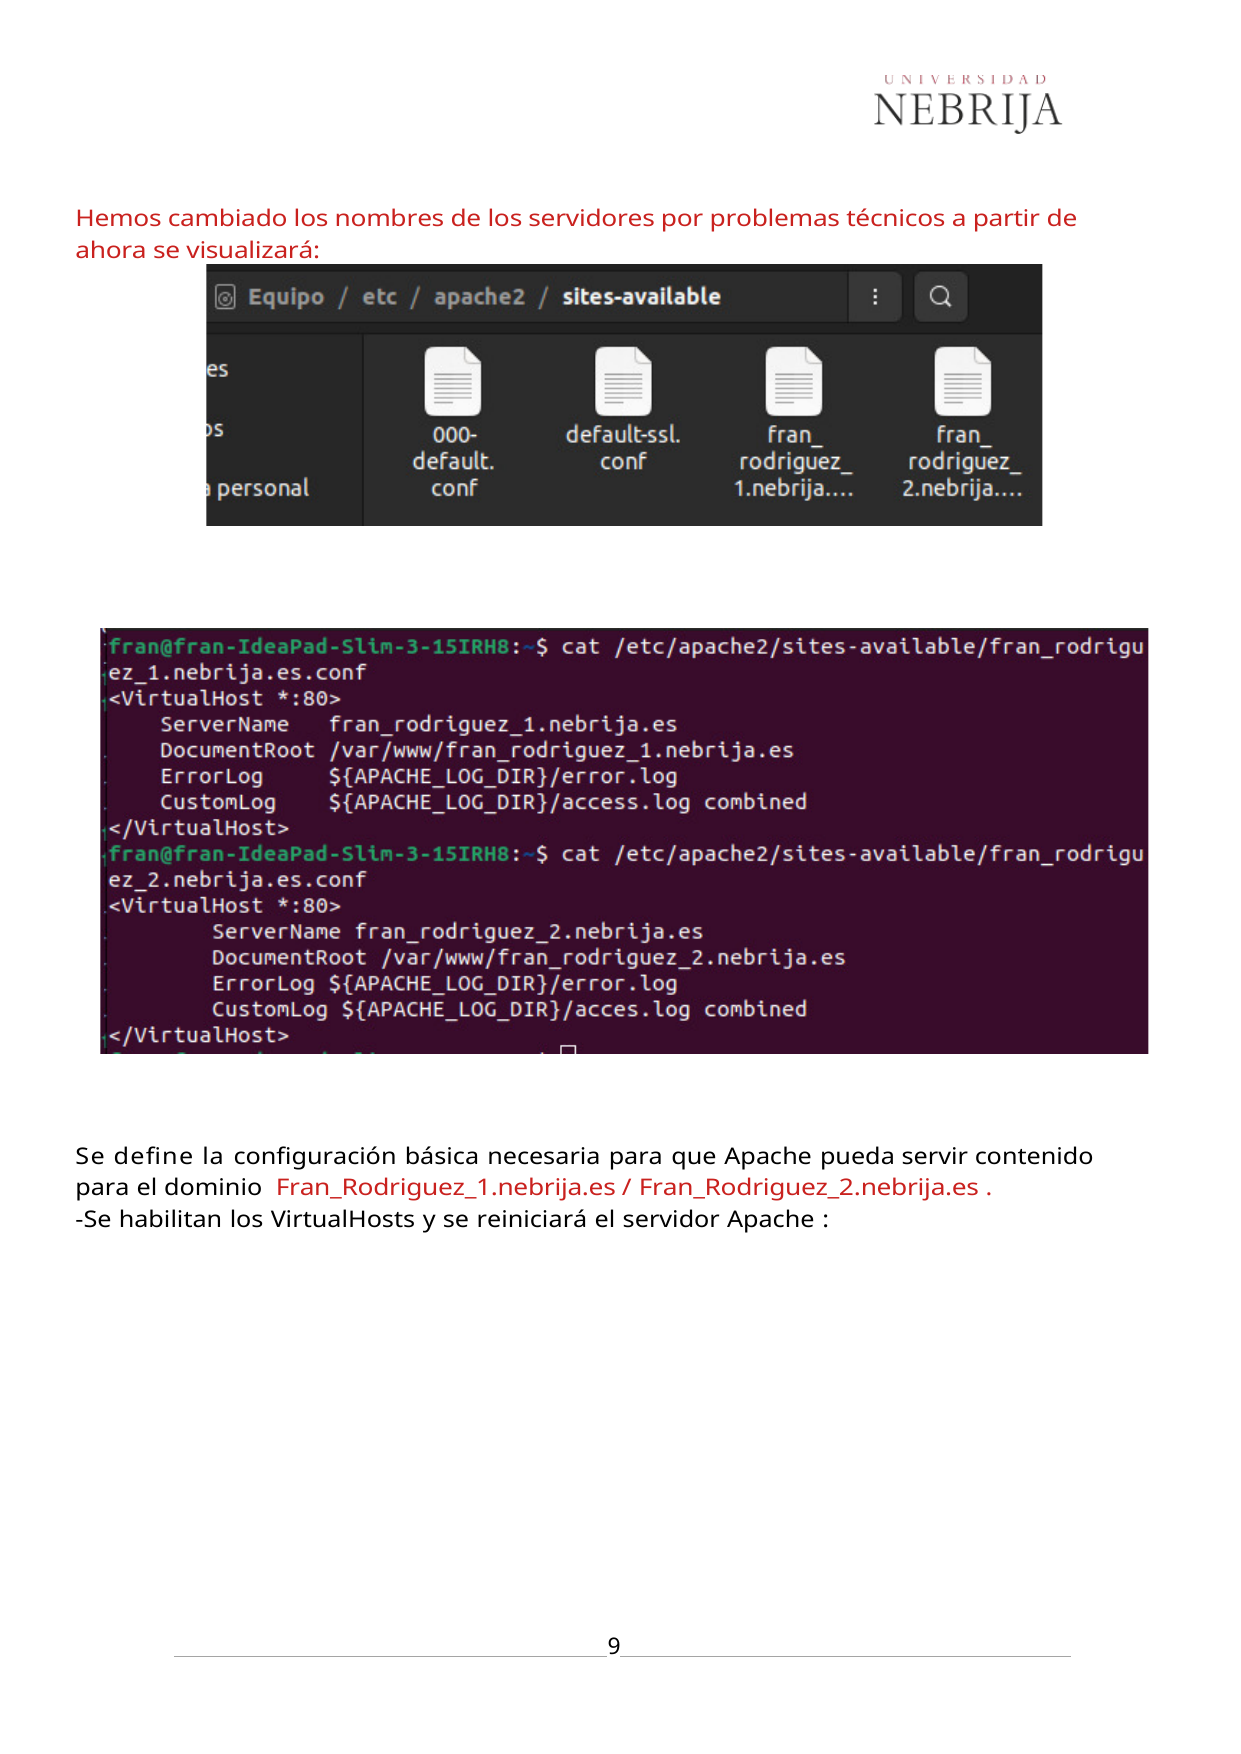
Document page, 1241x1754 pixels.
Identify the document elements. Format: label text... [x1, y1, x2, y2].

picture [874, 75, 1063, 134]
text Hemos cambiado los nombres de los servidores por problemas técnicos a partir de ahora se visualizará: [75, 202, 1123, 265]
picture [206, 264, 1043, 526]
text -Se habilitan los VirtualHosts y se reiniciará el servidor Apache : [75, 1202, 1188, 1234]
text Se define la configuración básica necesaria para que Apache pueda servir contenido para el dominio Fran_Rodriguez_1.nebrija.es / Fran_Rodriguez_2.nebrija.es . [75, 1140, 1123, 1202]
picture [100, 628, 1149, 1054]
